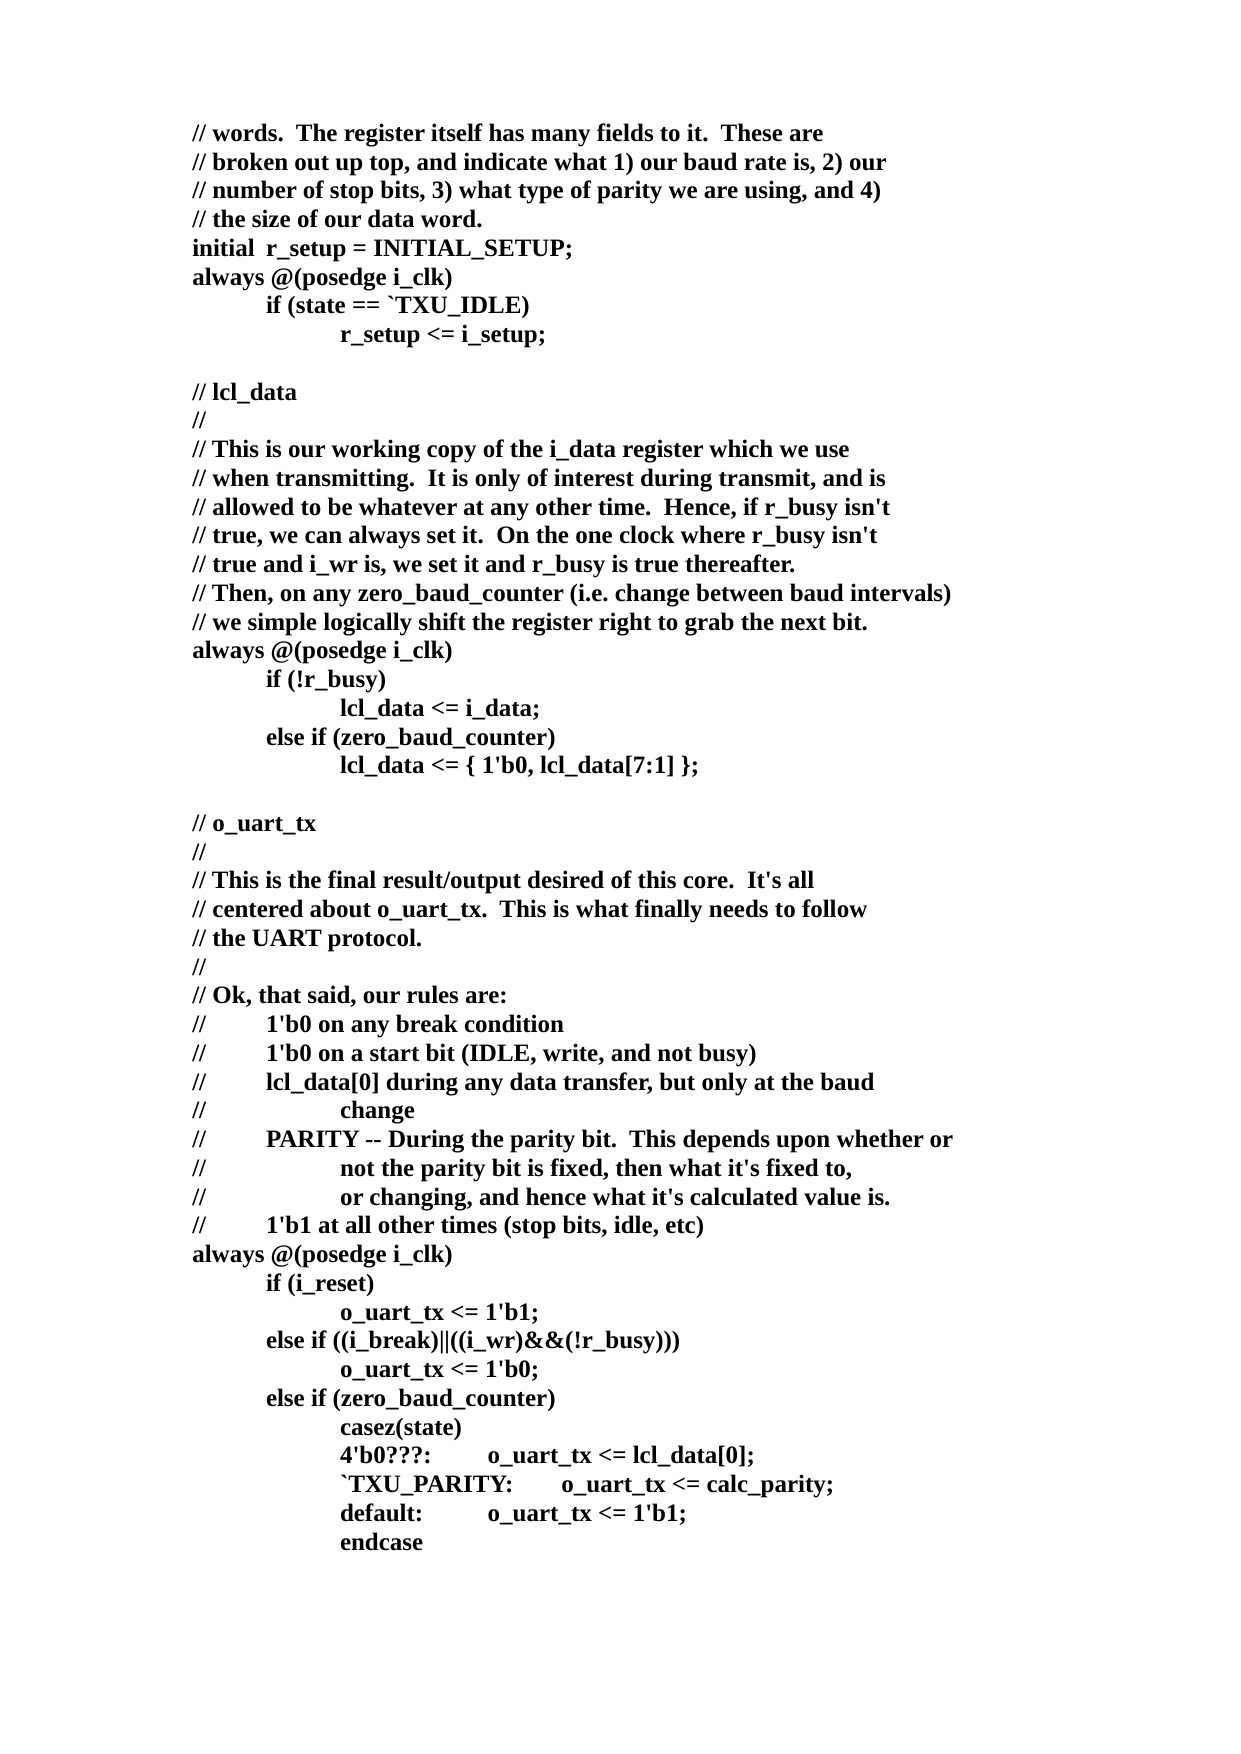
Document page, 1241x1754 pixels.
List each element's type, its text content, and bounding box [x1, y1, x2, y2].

text casez(state) [118, 1412, 1122, 1441]
text // PARITY -- During the parity bit. This depends upon whether or [118, 1124, 1122, 1153]
text `TXU_PARITY: o_uart_tx <= calc_parity; [118, 1469, 1122, 1498]
text // [118, 952, 1122, 981]
text always @(posedge i_clk) [118, 1239, 1122, 1268]
text // words. The register itself has many fields to it. These are [118, 118, 1122, 147]
text if (i_reset) [118, 1268, 1122, 1297]
text always @(posedge i_clk) [118, 636, 1122, 664]
text o_uart_tx <= 1'b0; [118, 1354, 1122, 1383]
text // Then, on any zero_baud_counter (i.e. change between baud intervals) [118, 578, 1122, 607]
text // change [118, 1096, 1122, 1124]
text // Ok, that said, our rules are: [118, 981, 1122, 1009]
text else if (zero_baud_counter) [118, 722, 1122, 751]
text // centered about o_uart_tx. This is what finally needs to follow [118, 894, 1122, 923]
text // 1'b0 on any break condition [118, 1009, 1122, 1038]
text always @(posedge i_clk) [118, 262, 1122, 291]
text // [118, 837, 1122, 866]
text // lcl_data [118, 377, 1122, 406]
text // 1'b1 at all other times (stop bits, idle, etc) [118, 1211, 1122, 1239]
text // the size of our data word. [118, 204, 1122, 233]
text // broken out up top, and indicate what 1) our baud rate is, 2) our [118, 147, 1122, 176]
text // true, we can always set it. On the one clock where r_busy isn't [118, 521, 1122, 549]
text // not the parity bit is fixed, then what it's fixed to, [118, 1153, 1122, 1182]
text if (!r_busy) [118, 664, 1122, 693]
text // This is the final result/output desired of this core. It's all [118, 866, 1122, 894]
text // lcl_data[0] during any data transfer, but only at the baud [118, 1067, 1122, 1096]
text default: o_uart_tx <= 1'b1; [118, 1498, 1122, 1527]
text initial r_setup = INITIAL_SETUP; [118, 233, 1122, 262]
text // we simple logically shift the register right to grab the next bit. [118, 607, 1122, 636]
text // allowed to be whatever at any other time. Hence, if r_busy isn't [118, 492, 1122, 521]
text lcl_data <= i_data; [118, 693, 1122, 722]
text if (state == `TXU_IDLE) [118, 291, 1122, 319]
text // o_uart_tx [118, 808, 1122, 837]
text // the UART protocol. [118, 923, 1122, 952]
text // true and i_wr is, we set it and r_busy is true thereafter. [118, 549, 1122, 578]
text lcl_data <= { 1'b0, lcl_data[7:1] }; [118, 751, 1122, 779]
text r_setup <= i_setup; [118, 319, 1122, 348]
text // number of stop bits, 3) what type of parity we are using, and 4) [118, 176, 1122, 204]
text o_uart_tx <= 1'b1; [118, 1297, 1122, 1326]
text // [118, 406, 1122, 434]
text // when transmitting. It is only of interest during transmit, and is [118, 463, 1122, 492]
text endcase [118, 1527, 1122, 1556]
text // 1'b0 on a start bit (IDLE, write, and not busy) [118, 1038, 1122, 1067]
text // This is our working copy of the i_data register which we use [118, 434, 1122, 463]
text else if ((i_break)||((i_wr)&&(!r_busy))) [118, 1326, 1122, 1354]
text else if (zero_baud_counter) [118, 1383, 1122, 1412]
text // or changing, and hence what it's calculated value is. [118, 1182, 1122, 1211]
text 4'b0???: o_uart_tx <= lcl_data[0]; [118, 1441, 1122, 1469]
